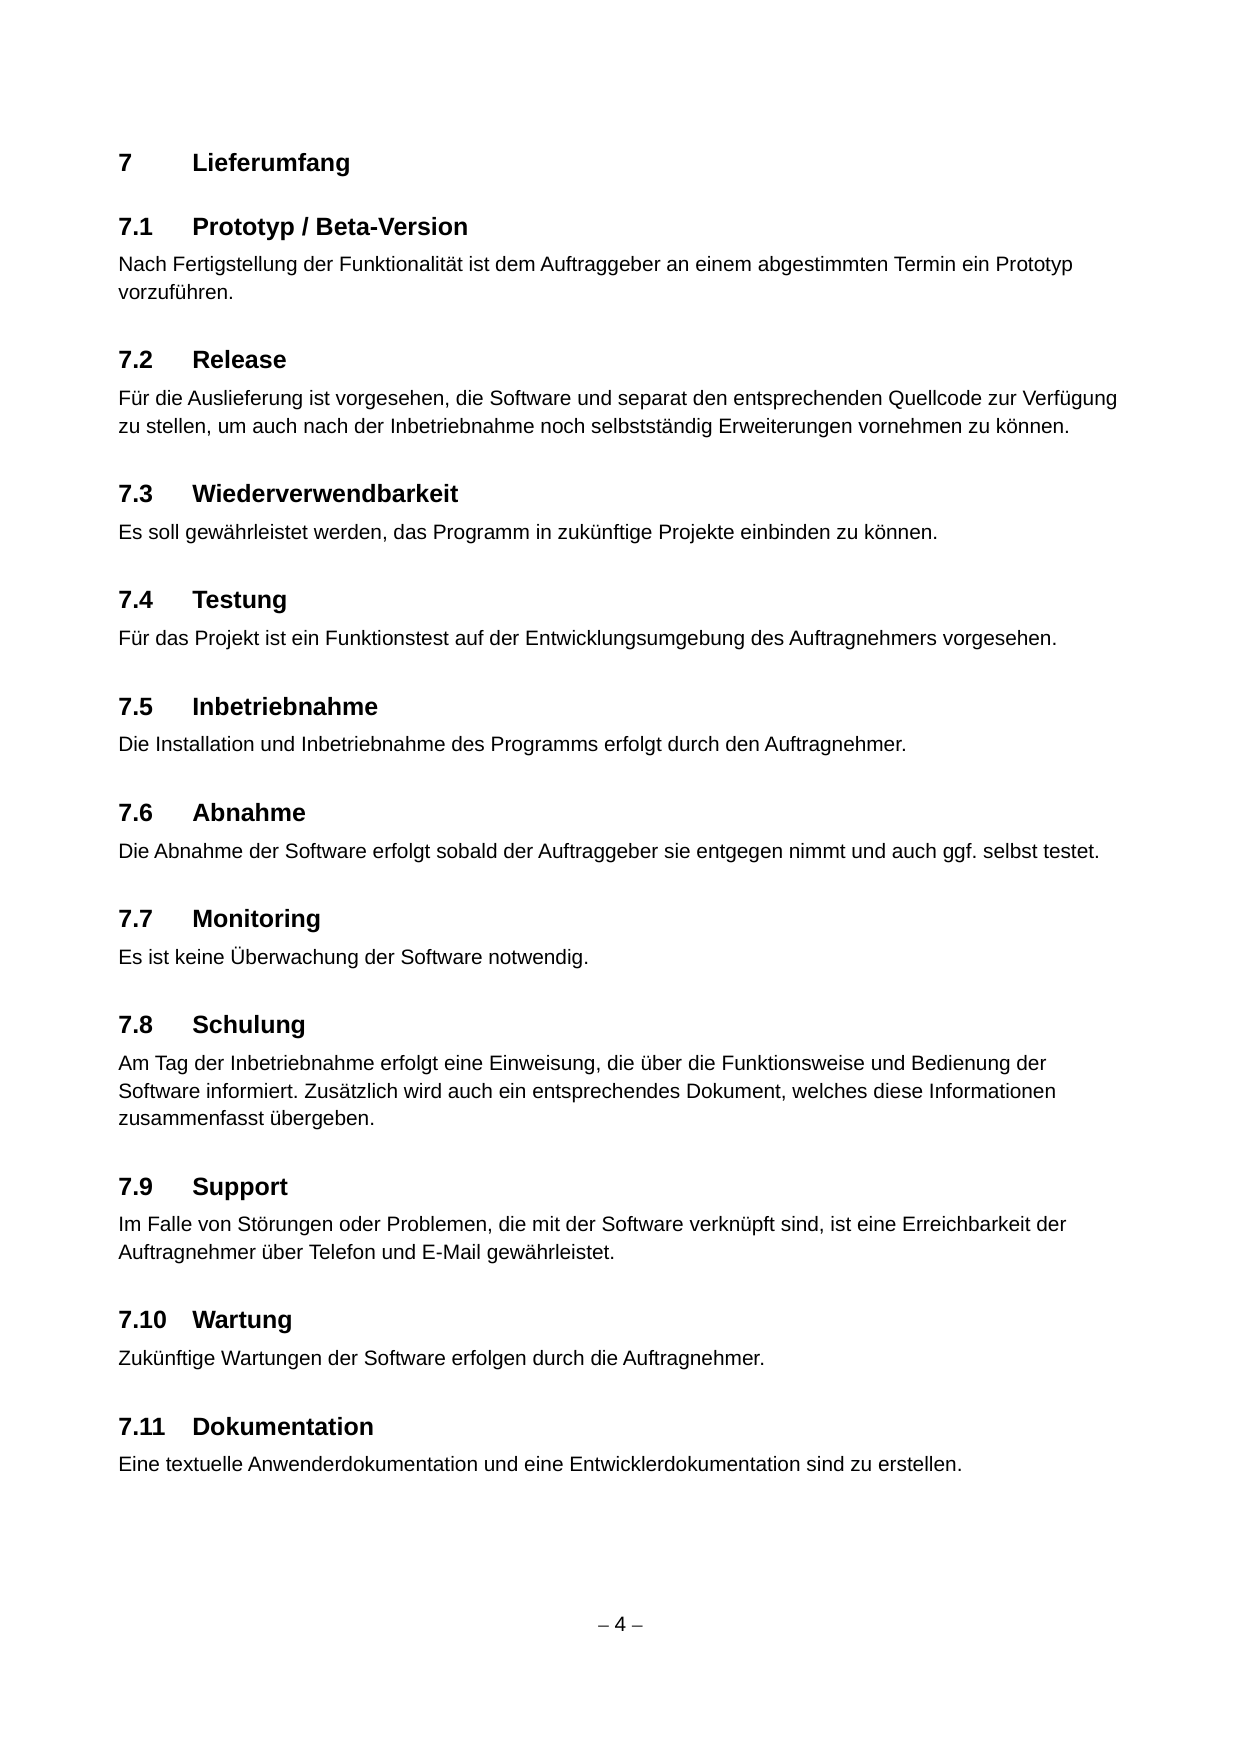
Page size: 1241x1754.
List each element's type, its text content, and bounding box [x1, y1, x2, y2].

text Es soll gewährleistet werden, das Programm in zukünftige Projekte einbinden zu können. [118, 520, 1122, 544]
subtitle Monitoring [118, 904, 1122, 933]
text Es ist keine Überwachung der Software notwendig. [118, 945, 1122, 969]
text Nach Fertigstellung der Funktionalität ist dem Auftraggeber an einem abgestimmten Termin ein Prototyp vorzuführen. [118, 252, 1122, 304]
subtitle Support [118, 1172, 1122, 1201]
text Eine textuelle Anwenderdokumentation und eine Entwicklerdokumentation sind zu erstellen. [118, 1452, 1122, 1476]
subtitle Abnahme [118, 798, 1122, 827]
subtitle Wartung [118, 1306, 1122, 1334]
subtitle Inbetriebnahme [118, 692, 1122, 721]
text Im Falle von Störungen oder Problemen, die mit der Software verknüpft sind, ist eine Erreichbarkeit der Auftragnehmer über Telefon und E-Mail gewährleistet. [118, 1212, 1122, 1264]
text Am Tag der Inbetriebnahme erfolgt eine Einweisung, die über die Funktionsweise und Bedienung der Software informiert. Zusätzlich wird auch ein entsprechendes Dokument, welches diese Informationen zusammenfasst übergeben. [118, 1051, 1122, 1130]
text Zukünftige Wartungen der Software erfolgen durch die Auftragnehmer. [118, 1346, 1122, 1370]
subtitle Dokumentation [118, 1412, 1122, 1441]
subtitle Lieferumfang [118, 148, 1122, 176]
subtitle Release [118, 346, 1122, 374]
subtitle Wiederverwendbarkeit [118, 479, 1122, 508]
subtitle Prototyp / Beta-Version [118, 212, 1122, 241]
subtitle Testung [118, 586, 1122, 614]
subtitle Schulung [118, 1011, 1122, 1039]
text Die Abnahme der Software erfolgt sobald der Auftraggeber sie entgegen nimmt und auch ggf. selbst testet. [118, 838, 1122, 862]
text Für das Projekt ist ein Funktionstest auf der Entwicklungsumgebung des Auftragnehmers vorgesehen. [118, 626, 1122, 650]
text Für die Auslieferung ist vorgesehen, die Software und separat den entsprechenden Quellcode zur Verfügung zu stellen, um auch nach der Inbetriebnahme noch selbstständig Erweiterungen vornehmen zu können. [118, 386, 1122, 437]
text Die Installation und Inbetriebnahme des Programms erfolgt durch den Auftragnehmer. [118, 732, 1122, 756]
